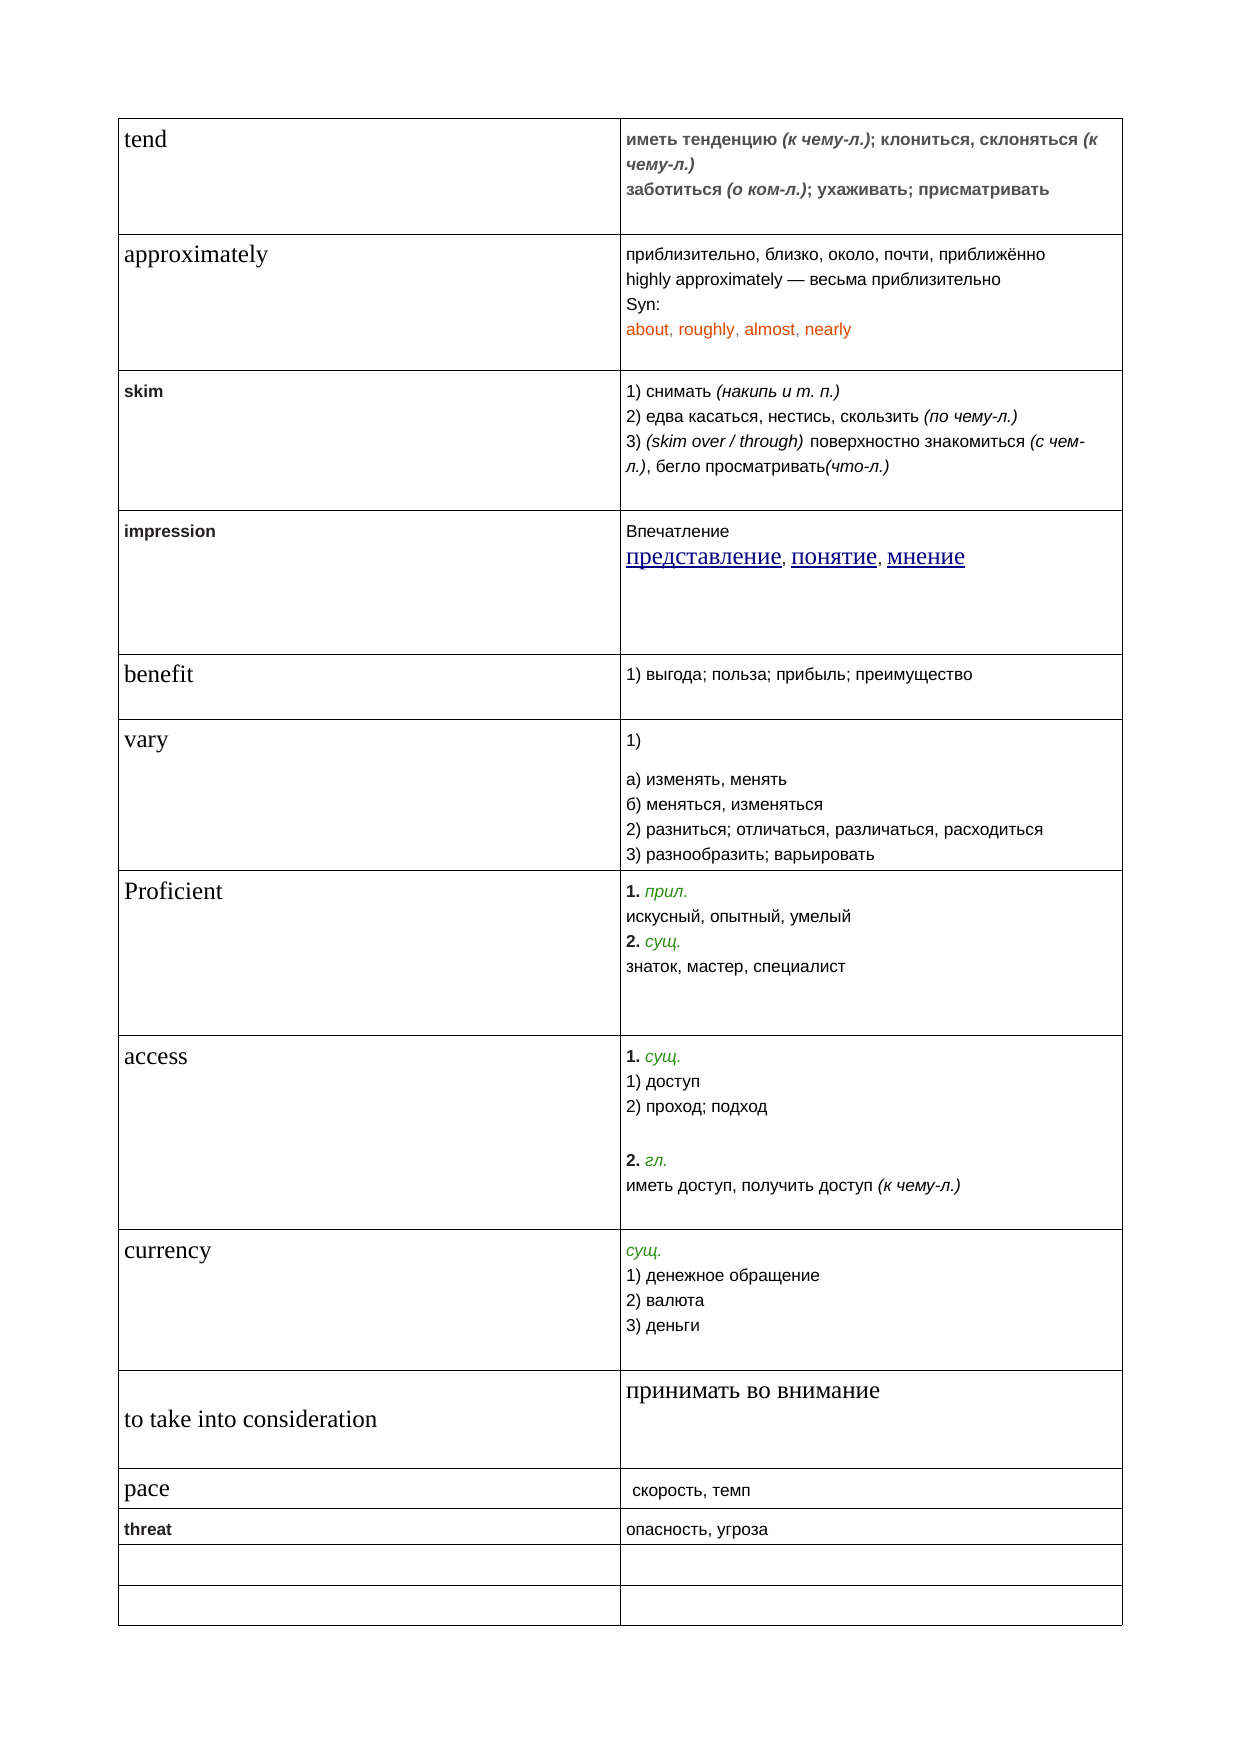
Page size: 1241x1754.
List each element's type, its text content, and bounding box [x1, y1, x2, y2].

table_cell vary [119, 720, 620, 870]
table_cell [621, 1586, 1122, 1625]
table_cell принимать во внимание [621, 1371, 1122, 1467]
table_cell access [119, 1036, 620, 1229]
table_cell 1) а) изменять, менять б) меняться, изменяться 2) разниться; отличаться, различаться, расходиться 3) разнообразить; варьировать [621, 720, 1122, 870]
table_cell опасность, угроза [621, 1509, 1122, 1544]
table_header иметь тенденцию (к чему-л.); клониться, склоняться (к чему-л.) заботиться (о ком-л.); ухаживать; присматривать [621, 119, 1122, 233]
table_cell Впечатление представление, понятие, мнение [621, 511, 1122, 653]
table_cell currency [119, 1230, 620, 1369]
table_cell approximately [119, 235, 620, 370]
table_cell 1. прил. искусный, опытный, умелый 2. сущ. знаток, мастер, специалист [621, 871, 1122, 1035]
table_cell threat [119, 1509, 620, 1544]
table_cell [119, 1586, 620, 1625]
table_cell 1) выгода; польза; прибыль; преимущество [621, 655, 1122, 719]
table_cell сущ. 1) денежное обращение 2) валюта 3) деньги [621, 1230, 1122, 1369]
table_header tend [119, 119, 620, 233]
table_cell [621, 1545, 1122, 1584]
table_cell приблизительно, близко, около, почти, приближённо highly approximately — весьма приблизительно Syn: about, roughly, almost, nearly [621, 235, 1122, 370]
table_cell скорость, темп [621, 1469, 1122, 1508]
table_cell pace [119, 1469, 620, 1508]
table_cell benefit [119, 655, 620, 719]
table_cell [119, 1545, 620, 1584]
table_cell Proficient [119, 871, 620, 1035]
table_cell to take into consideration [119, 1371, 620, 1467]
table_cell 1. сущ. 1) доступ 2) проход; подход 2. гл. иметь доступ, получить доступ (к чему-л.) [621, 1036, 1122, 1229]
table_cell skim [119, 371, 620, 510]
table_cell impression [119, 511, 620, 653]
table_cell 1) снимать (накипь и т. п.) 2) едва касаться, нестись, скользить (по чему-л.) 3) (skim over / through) поверхностно знакомиться (с чем-л.), бегло просматривать(что-л.) [621, 371, 1122, 510]
